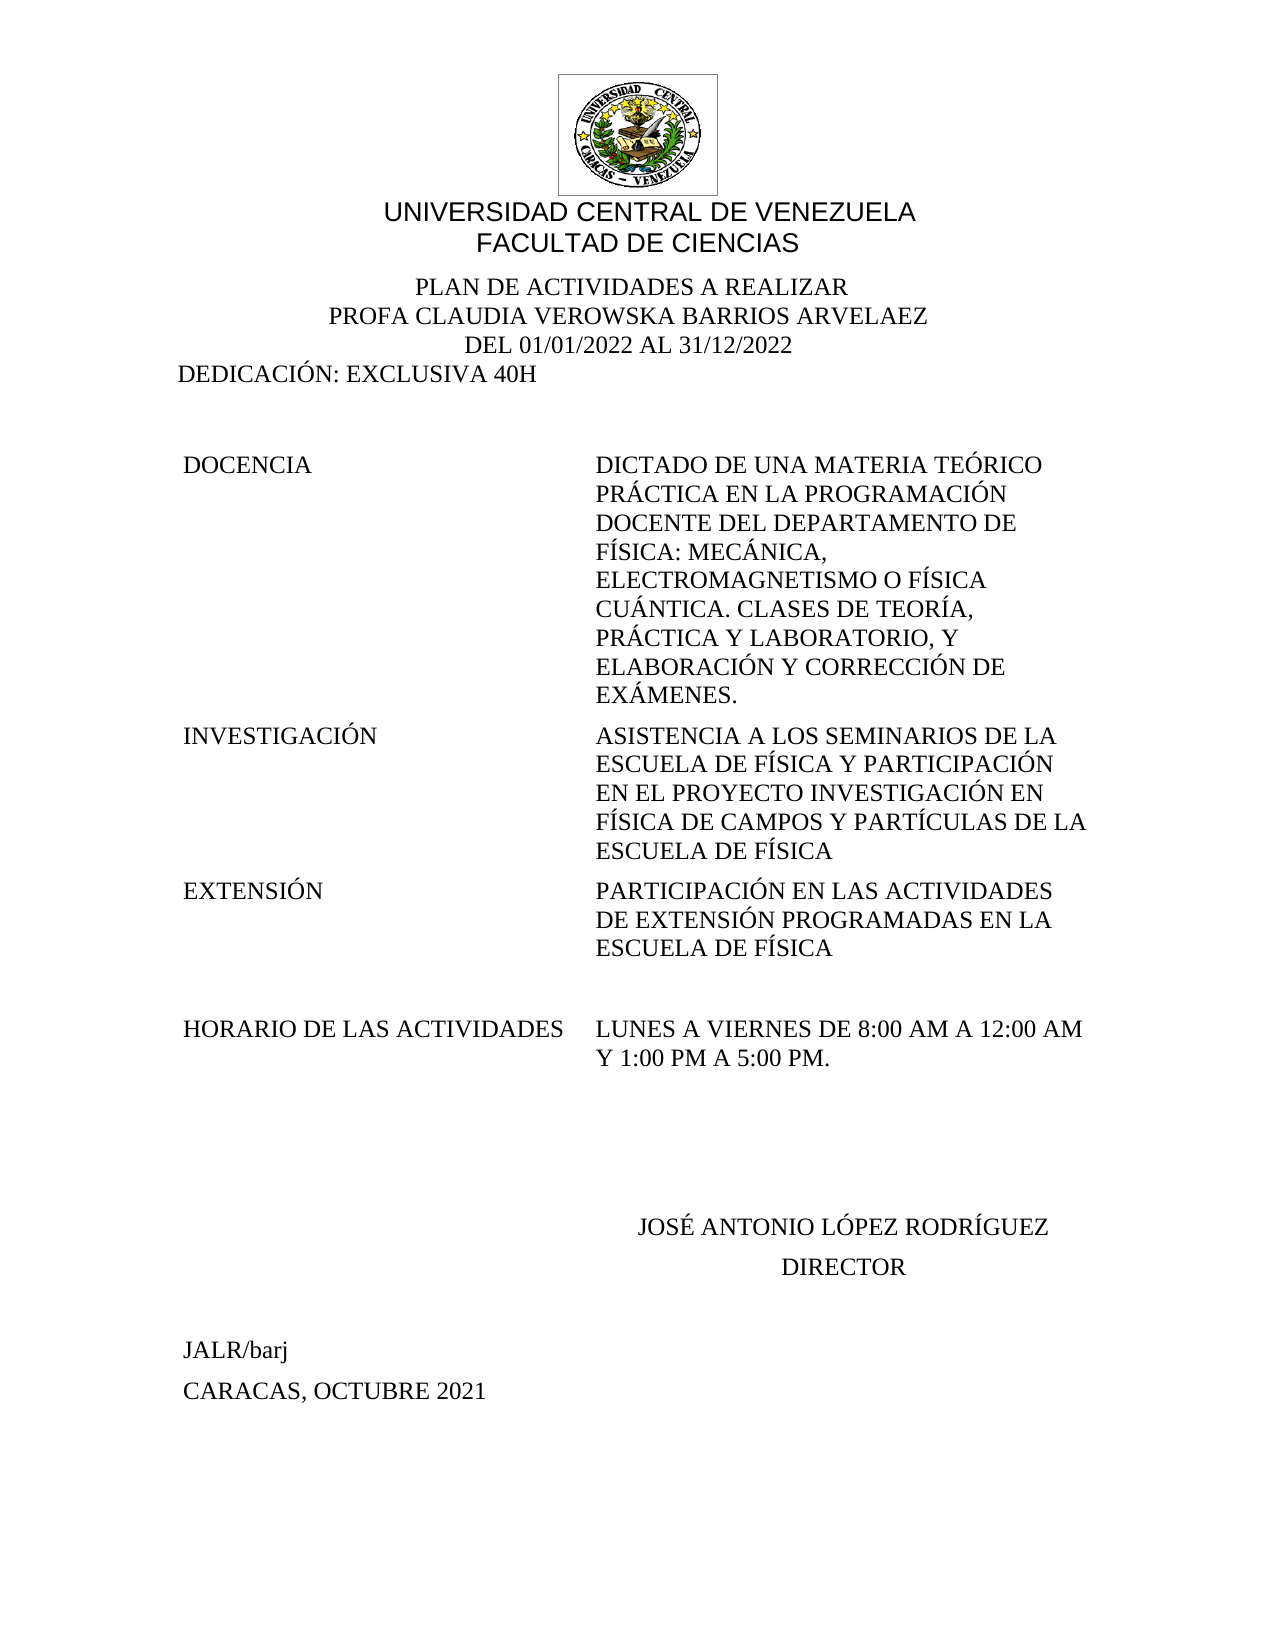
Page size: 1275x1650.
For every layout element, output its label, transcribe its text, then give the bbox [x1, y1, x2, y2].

text PLAN DE ACTIVIDADES A REALIZAR [177, 272, 1086, 301]
text dedicación: Exclusiva 40H [177, 359, 1086, 387]
table_header DICTADO DE UNA MATERIA TEÓRICO PRÁCTICA EN LA PROGRAMACIÓN DOCENTE DEL DEPARTAMENTO DE FÍSICA: MECÁNICA, ELECTROMAGNETISMO O FÍSICA CUÁNTICA. CLASES DE TEORÍA, PRÁCTICA Y LABORATORIO, Y ELABORACIÓN Y CORRECCIÓN DE EXÁMENES. [590, 445, 1097, 715]
table_cell PARTICIPACIÓN EN LAS ACTIVIDADES DE EXTENSIÓN PROGRAMADAS EN LA ESCUELA DE FÍSICA [590, 870, 1097, 968]
table_cell JALR/barj [177, 1330, 590, 1370]
table_cell [177, 968, 590, 1008]
table_cell DIRECTOR [590, 1247, 1097, 1330]
table_header [177, 1164, 590, 1247]
text DEL 01/01/2022 al 31/12/2022 [177, 330, 1086, 359]
table_cell extensión [177, 870, 590, 968]
table_cell CARACAS, OCTUBRE 2021 [177, 1370, 590, 1410]
table_cell [590, 968, 1097, 1008]
table_cell [177, 1247, 590, 1330]
table_cell ASISTENCIA A LOS SEMINARIOS DE LA ESCUELA DE FÍSICA Y PARTICIPACIÓN EN EL PROYECTO INVESTIGACIÓN EN FÍSICA DE CAMPOS Y PARTÍCULAS DE LA ESCUELA DE FÍSICA [590, 715, 1097, 870]
table_cell investigación [177, 715, 590, 870]
text PROFA Claudia Verowska Barrios Arvelaez [177, 301, 1086, 330]
table_cell [590, 1370, 1097, 1410]
table_header JOSÉ ANTONIO LÓPEZ RODRÍGUEZ [590, 1164, 1097, 1247]
table_cell LUNES A VIERNES DE 8:00 am a 12:00 am y 1:00 pm a 5:00 pm. [590, 1008, 1097, 1077]
table_cell [590, 1330, 1097, 1370]
table_cell HORARIO DE LAS ACTIVIDADES [177, 1008, 590, 1077]
table_header DOCENCIA [177, 445, 590, 715]
